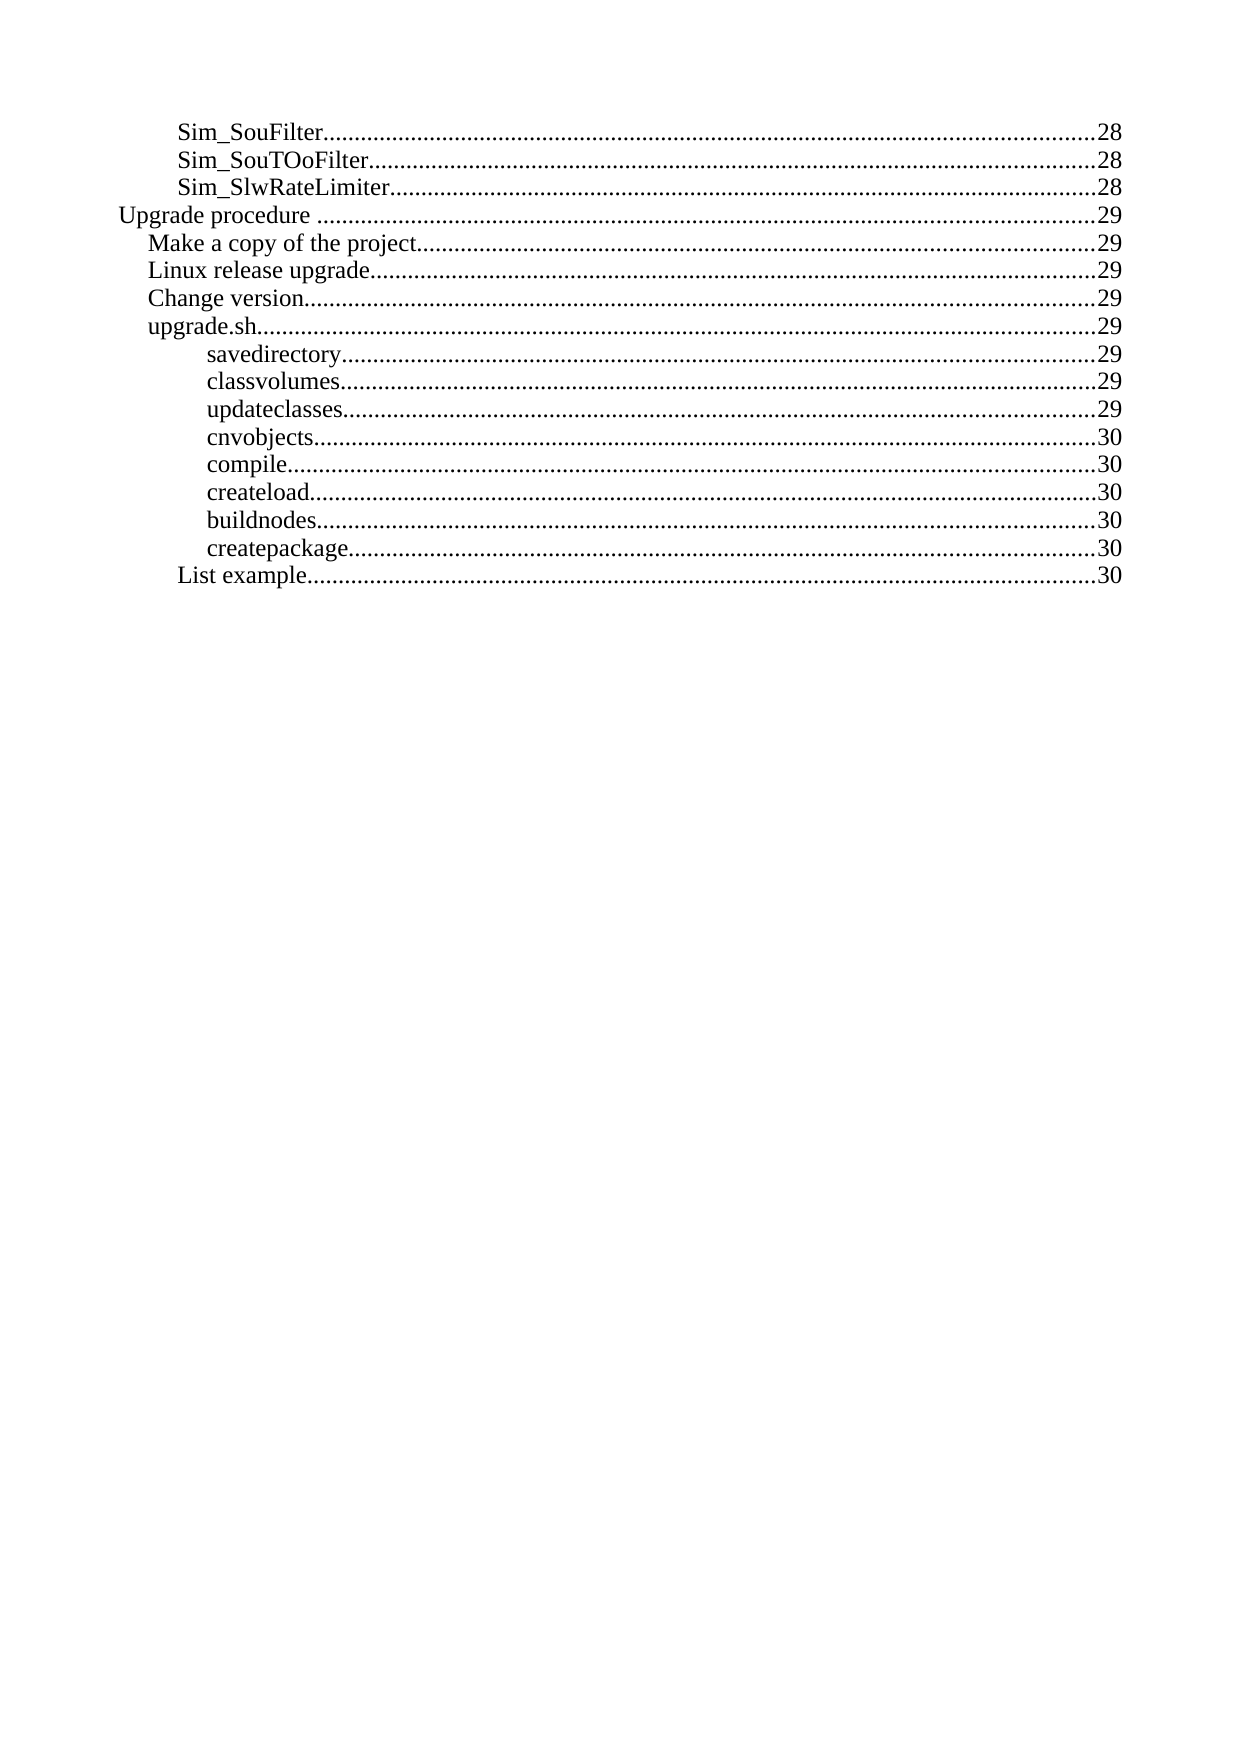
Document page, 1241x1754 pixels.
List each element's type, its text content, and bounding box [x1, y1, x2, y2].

text updateclasses 29 [207, 395, 1122, 423]
text Linux release upgrade 29 [148, 257, 1122, 284]
text Make a copy of the project 29 [148, 229, 1122, 257]
text createpackage 30 [207, 534, 1122, 561]
text Sim_SlwRateLimiter 28 [177, 173, 1122, 201]
text List example 30 [177, 561, 1122, 589]
text Change version 29 [148, 284, 1122, 312]
text createload 30 [207, 478, 1122, 506]
text Sim_SouTOoFilter 28 [177, 146, 1122, 173]
text upgrade.sh 29 [148, 312, 1122, 340]
text compile 30 [207, 451, 1122, 478]
text savedirectory 29 [207, 340, 1122, 367]
text cnvobjects 30 [207, 423, 1122, 451]
text Upgrade procedure 29 [118, 201, 1122, 229]
text classvolumes 29 [207, 367, 1122, 395]
text buildnodes 30 [207, 506, 1122, 534]
text Sim_SouFilter 28 [177, 118, 1122, 146]
